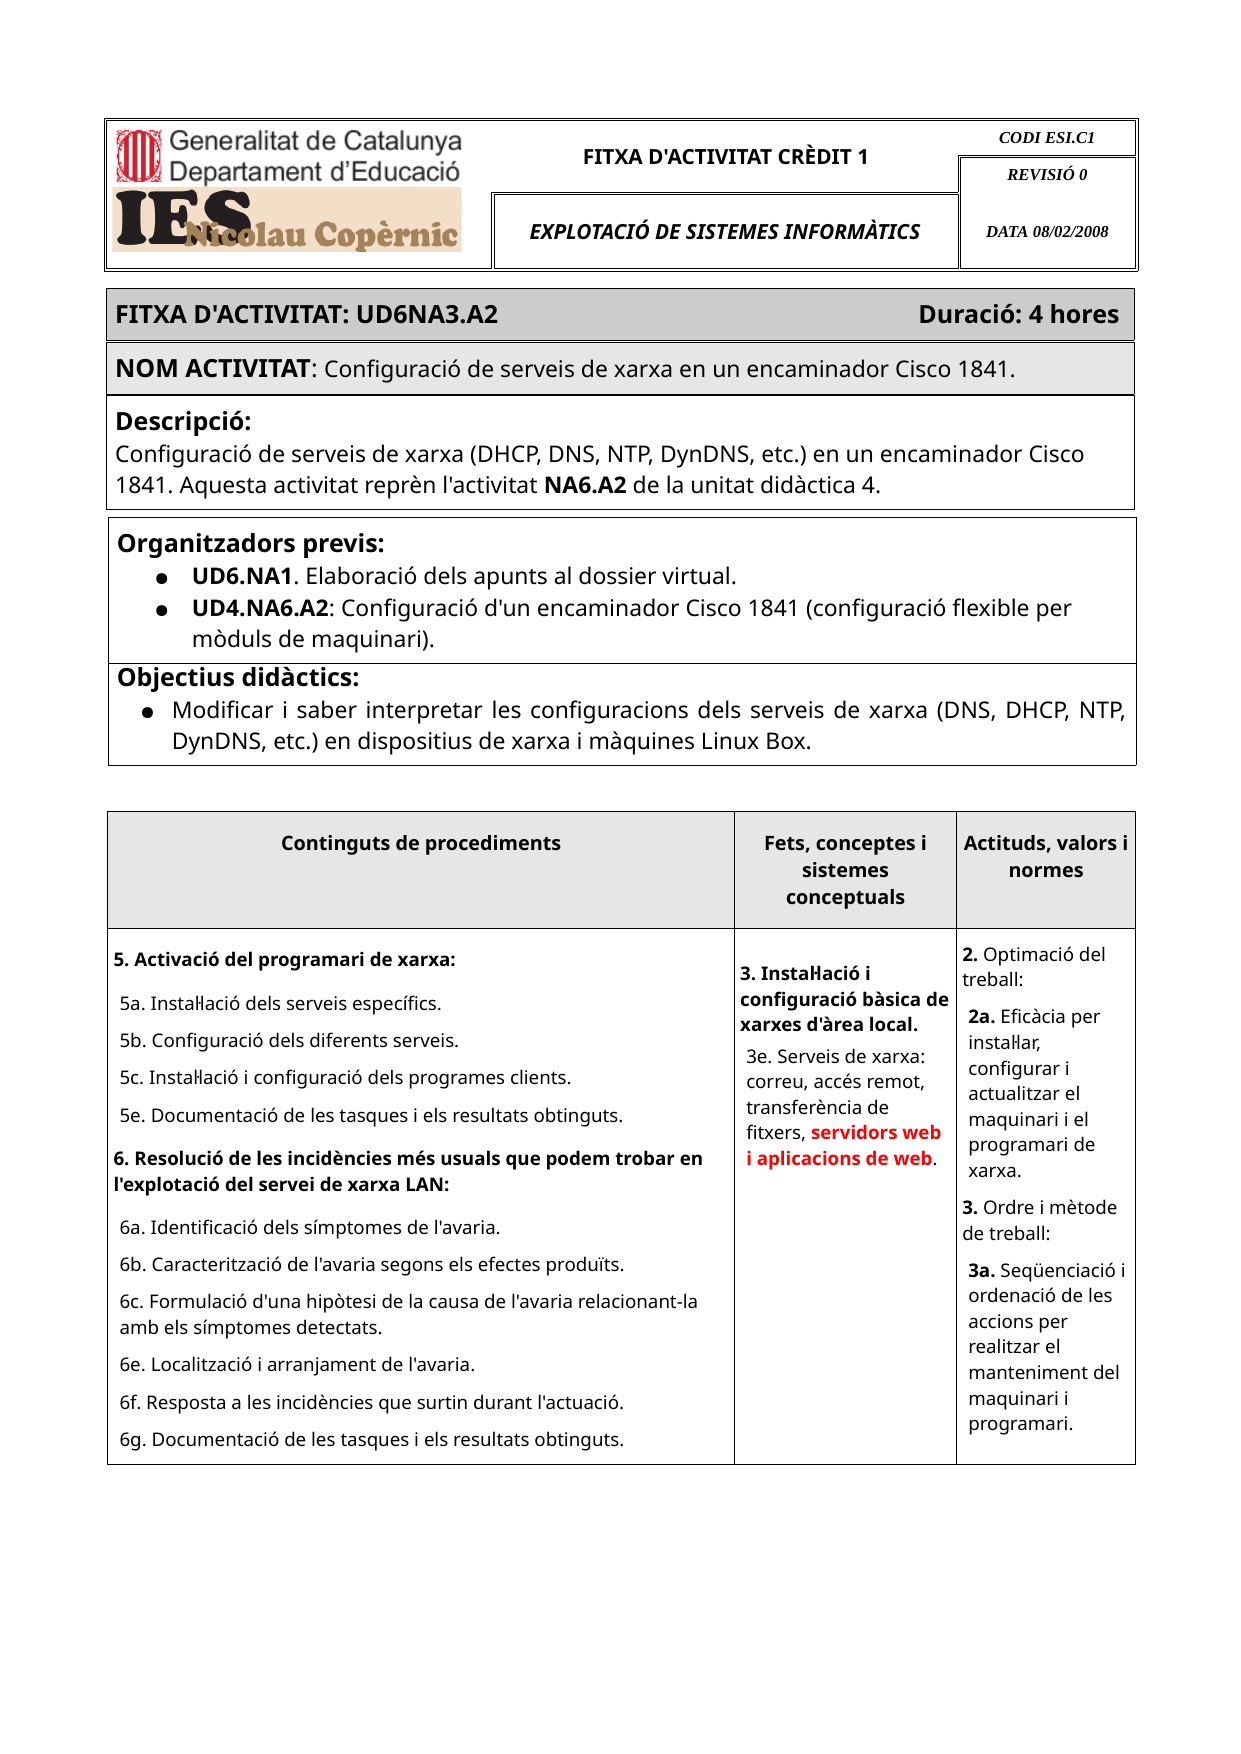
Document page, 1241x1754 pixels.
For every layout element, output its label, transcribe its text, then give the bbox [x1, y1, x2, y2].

table_header [107, 121, 492, 268]
text Organitzadors previs: [117, 526, 1127, 560]
list UD4.NA6.A2: Configuració d'un encaminador Cisco 1841 (configuració flexible per mòduls de maquinari). [154, 591, 1127, 654]
table_cell DATA 08/02/2008 [961, 192, 1135, 268]
list Modificar i saber interpretar les configuracions dels serveis de xarxa (DNS, DHCP, NTP, DynDNS, etc.) en dispositius de xarxa i màquines Linux Box. [140, 694, 1127, 756]
text FITXA D'ACTIVITAT: UD6NA3.A2 Duració: 4 hores [115, 297, 1125, 331]
table_header Actituds, valors i normes [957, 812, 1135, 928]
table_cell 5. Activació del programari de xarxa: 5a. Instal·lació dels serveis específics. 5b. Configuració dels diferents serveis. 5c. Instal·lació i configuració dels programes clients. 5e. Documentació de les tasques i els resultats obtinguts. 6. Resolució de les incidències més usuals que podem trobar en l'explotació del servei de xarxa LAN: 6a. Identificació dels símptomes de l'avaria. 6b. Caracterització de l'avaria segons els efectes produïts. 6c. Formulació d'una hipòtesi de la causa de l'avaria relacionant-la amb els símptomes detectats. 6e. Localització i arranjament de l'avaria. 6f. Resposta a les incidències que surtin durant l'actuació. 6g. Documentació de les tasques i els resultats obtinguts. [108, 929, 734, 1464]
table_header Continguts de procediments [108, 812, 734, 928]
table_header FITXA D'ACTIVITAT CRÈDIT 1 [493, 121, 959, 192]
table_cell 2. Optimació del treball: 2a. Eficàcia per instal·lar, configurar i actualitzar el maquinari i el programari de xarxa. 3. Ordre i mètode de treball: 3a. Seqüenciació i ordenació de les accions per realitzar el manteniment del maquinari i programari. [957, 929, 1135, 1464]
list UD6.NA1. Elaboració dels apunts al dossier virtual. [154, 560, 1127, 591]
text Descripció: [115, 404, 1125, 438]
table_header Fets, conceptes i sistemes conceptuals [735, 812, 956, 928]
text Objectius didàctics: [117, 664, 1127, 694]
table_cell REVISIÓ 0 [961, 158, 1135, 192]
text Configuració de serveis de xarxa (DHCP, DNS, NTP, DynDNS, etc.) en un encaminador Cisco 1841. Aquesta activitat reprèn l'activitat NA6.A2 de la unitat didàctica 4. [115, 438, 1125, 501]
table_cell 3. Instal·lació i configuració bàsica de xarxes d'àrea local. 3e. Serveis de xarxa: correu, accés remot, transferència de fitxers, servidors web i aplicacions de web. [735, 929, 956, 1464]
picture [112, 124, 466, 252]
table_header CODI ESI.C1 [959, 121, 1135, 155]
text NOM ACTIVITAT: Configuració de serveis de xarxa en un encaminador Cisco 1841. [115, 351, 1125, 385]
table_cell EXPLOTACIÓ DE SISTEMES INFORMÀTICS [495, 195, 958, 268]
